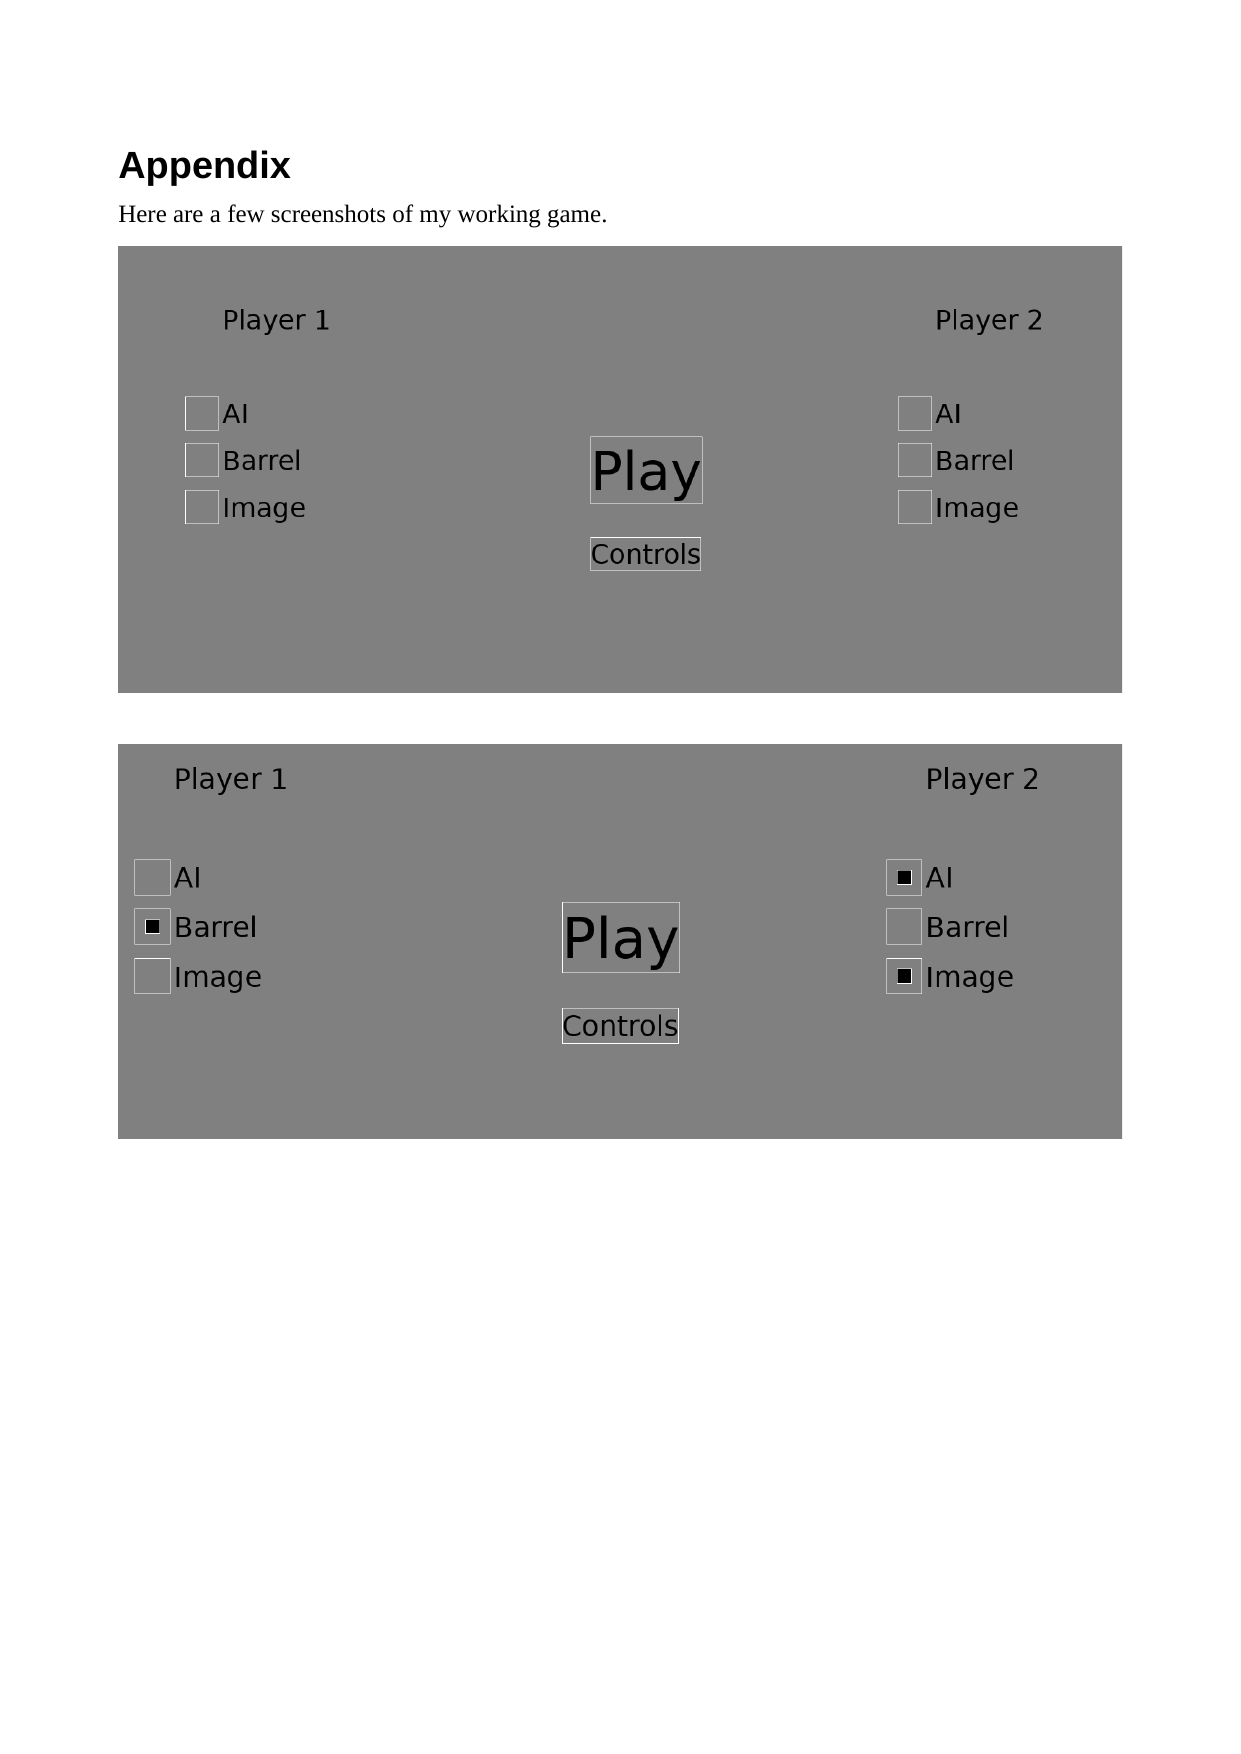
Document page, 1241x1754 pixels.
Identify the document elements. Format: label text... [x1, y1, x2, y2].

text Here are a few screenshots of my working game. [118, 199, 1122, 228]
picture [118, 744, 1123, 1139]
subtitle Appendix [118, 143, 1122, 187]
picture [118, 246, 1123, 693]
